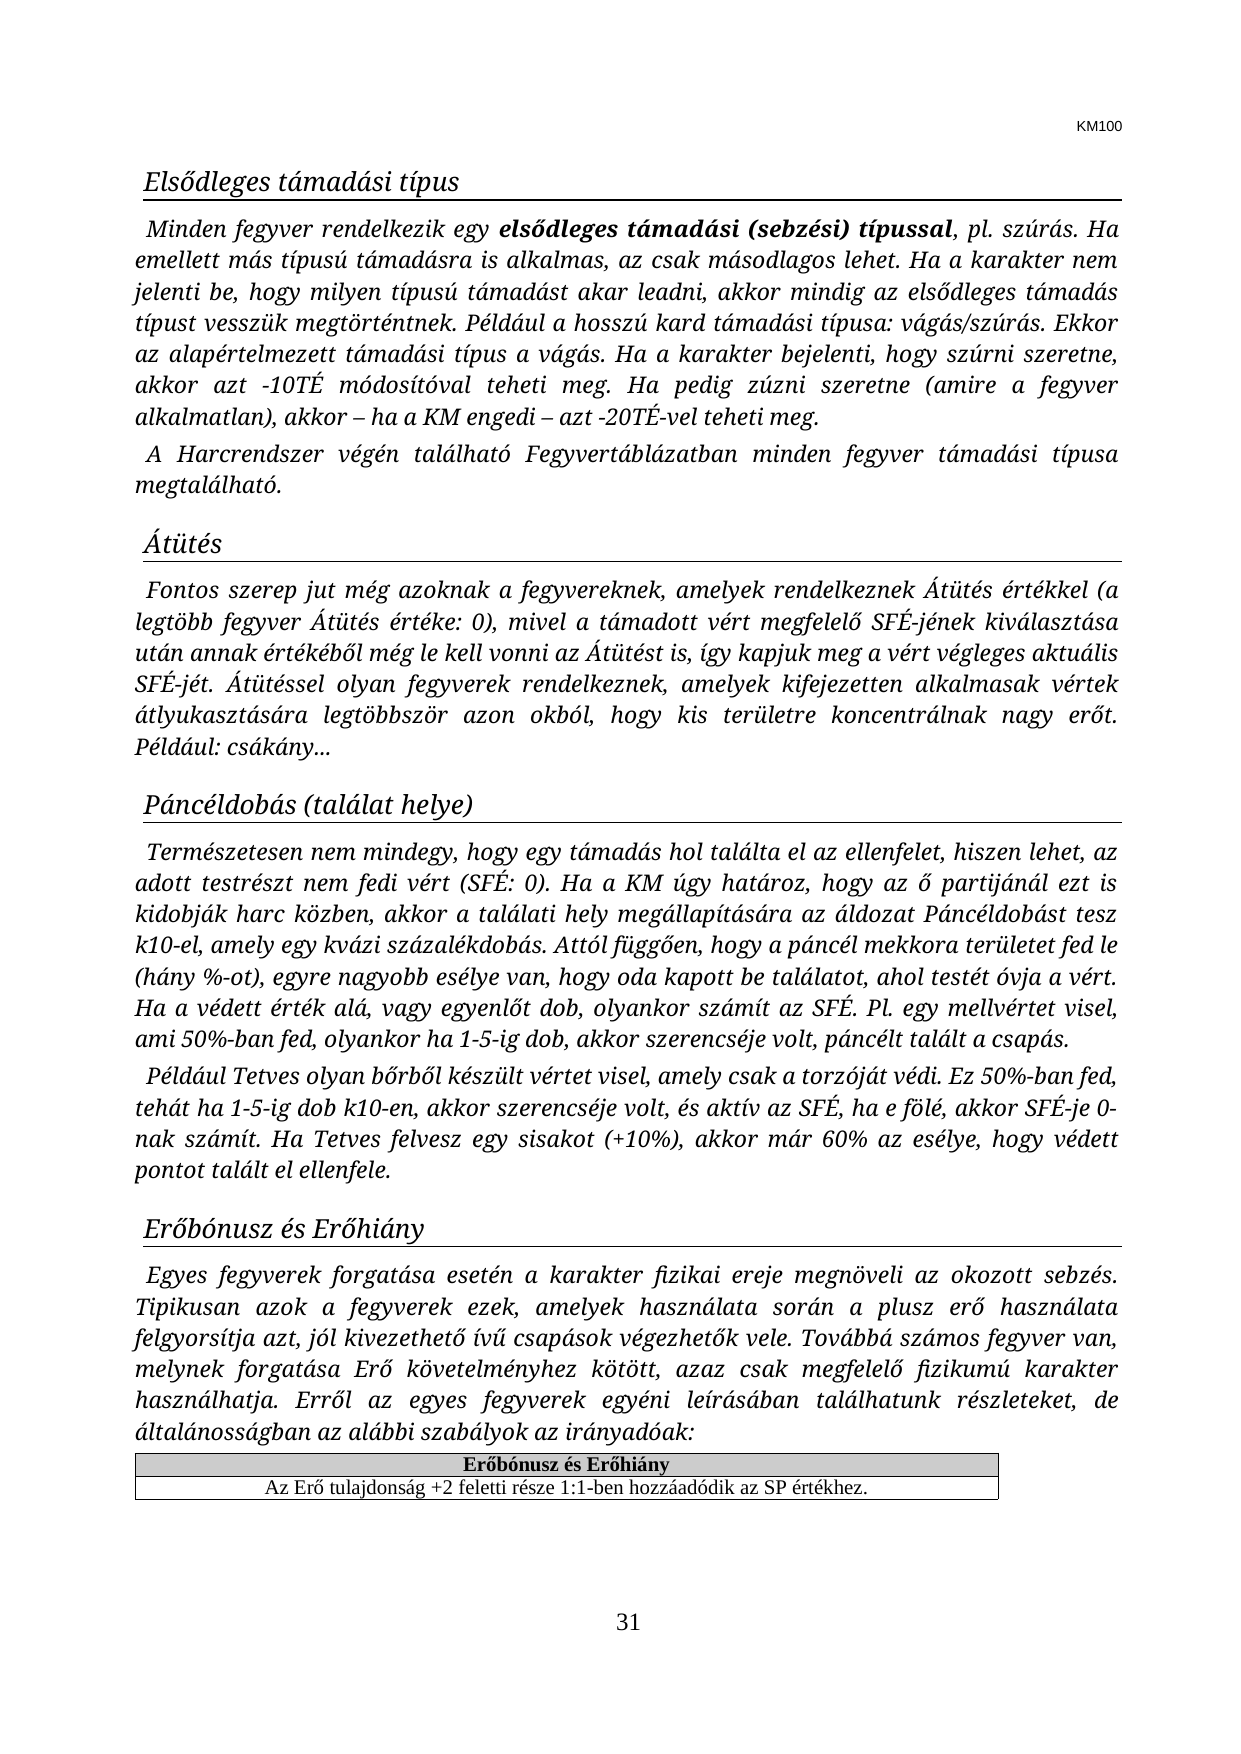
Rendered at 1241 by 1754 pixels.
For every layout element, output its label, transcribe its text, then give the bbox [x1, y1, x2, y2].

subtitle Elsődleges támadási típus [143, 164, 1122, 199]
text Például Tetves olyan bőrből készült vértet visel, amely csak a torzóját védi. Ez 50%-ban fed, tehát ha 1-5-ig dob k10-en, akkor szerencséje volt, és aktív az SFÉ, ha e fölé, akkor SFÉ-je 0-nak számít. Ha Tetves felvesz egy sisakot (+10%), akkor már 60% az esélye, hogy védett pontot talált el ellenfele. [134, 1060, 1122, 1185]
table_header Erőbónusz és Erőhiány [136, 1454, 998, 1476]
subtitle Átütés [143, 525, 1122, 561]
subtitle Páncéldobás (találat helye) [143, 786, 1122, 822]
text Természetesen nem mindegy, hogy egy támadás hol találta el az ellenfelet, hiszen lehet, az adott testrészt nem fedi vért (SFÉ: 0). Ha a KM úgy határoz, hogy az ő partijánál ezt is kidobják harc közben, akkor a találati hely megállapítására az áldozat Páncéldobást tesz k10-el, amely egy kvázi százalékdobás. Attól függően, hogy a páncél mekkora területet fed le (hány %-ot), egyre nagyobb esélye van, hogy oda kapott be találatot, ahol testét óvja a vért. Ha a védett érték alá, vagy egyenlőt dob, olyankor számít az SFÉ. Pl. egy mellvértet visel, ami 50%-ban fed, olyankor ha 1-5-ig dob, akkor szerencséje volt, páncélt talált a csapás. [134, 836, 1122, 1054]
text Egyes fegyverek forgatása esetén a karakter fizikai ereje megnöveli az okozott sebzés. Tipikusan azok a fegyverek ezek, amelyek használata során a plusz erő használata felgyorsítja azt, jól kivezethető ívű csapások végezhetők vele. Továbbá számos fegyver van, melynek forgatása Erő követelményhez kötött, azaz csak megfelelő fizikumú karakter használhatja. Erről az egyes fegyverek egyéni leírásában találhatunk részleteket, de általánosságban az alábbi szabályok az irányadóak: [134, 1259, 1122, 1447]
subtitle Erőbónusz és Erőhiány [143, 1210, 1122, 1246]
text Fontos szerep jut még azoknak a fegyvereknek, amelyek rendelkeznek Átütés értékkel (a legtöbb fegyver Átütés értéke: 0), mivel a támadott vért megfelelő SFÉ-jének kiválasztása után annak értékéből még le kell vonni az Átütést is, így kapjuk meg a vért végleges aktuális SFÉ-jét. Átütéssel olyan fegyverek rendelkeznek, amelyek kifejezetten alkalmasak vértek átlyukasztására legtöbbször azon okból, hogy kis területre koncentrálnak nagy erőt. Például: csákány... [134, 574, 1122, 762]
text A Harcrendszer végén található Fegyvertáblázatban minden fegyver támadási típusa megtalálható. [134, 438, 1122, 500]
text Minden fegyver rendelkezik egy elsődleges támadási (sebzési) típussal, pl. szúrás. Ha emellett más típusú támadásra is alkalmas, az csak másodlagos lehet. Ha a karakter nem jelenti be, hogy milyen típusú támadást akar leadni, akkor mindig az elsődleges támadás típust vesszük megtörténtnek. Például a hosszú kard támadási típusa: vágás/szúrás. Ekkor az alapértelmezett támadási típus a vágás. Ha a karakter bejelenti, hogy szúrni szeretne, akkor azt -10TÉ módosítóval teheti meg. Ha pedig zúzni szeretne (amire a fegyver alkalmatlan), akkor – ha a KM engedi – azt -20TÉ-vel teheti meg. [134, 213, 1122, 432]
table_cell Az Erő tulajdonság +2 feletti része 1:1-ben hozzáadódik az SP értékhez. [136, 1477, 998, 1499]
